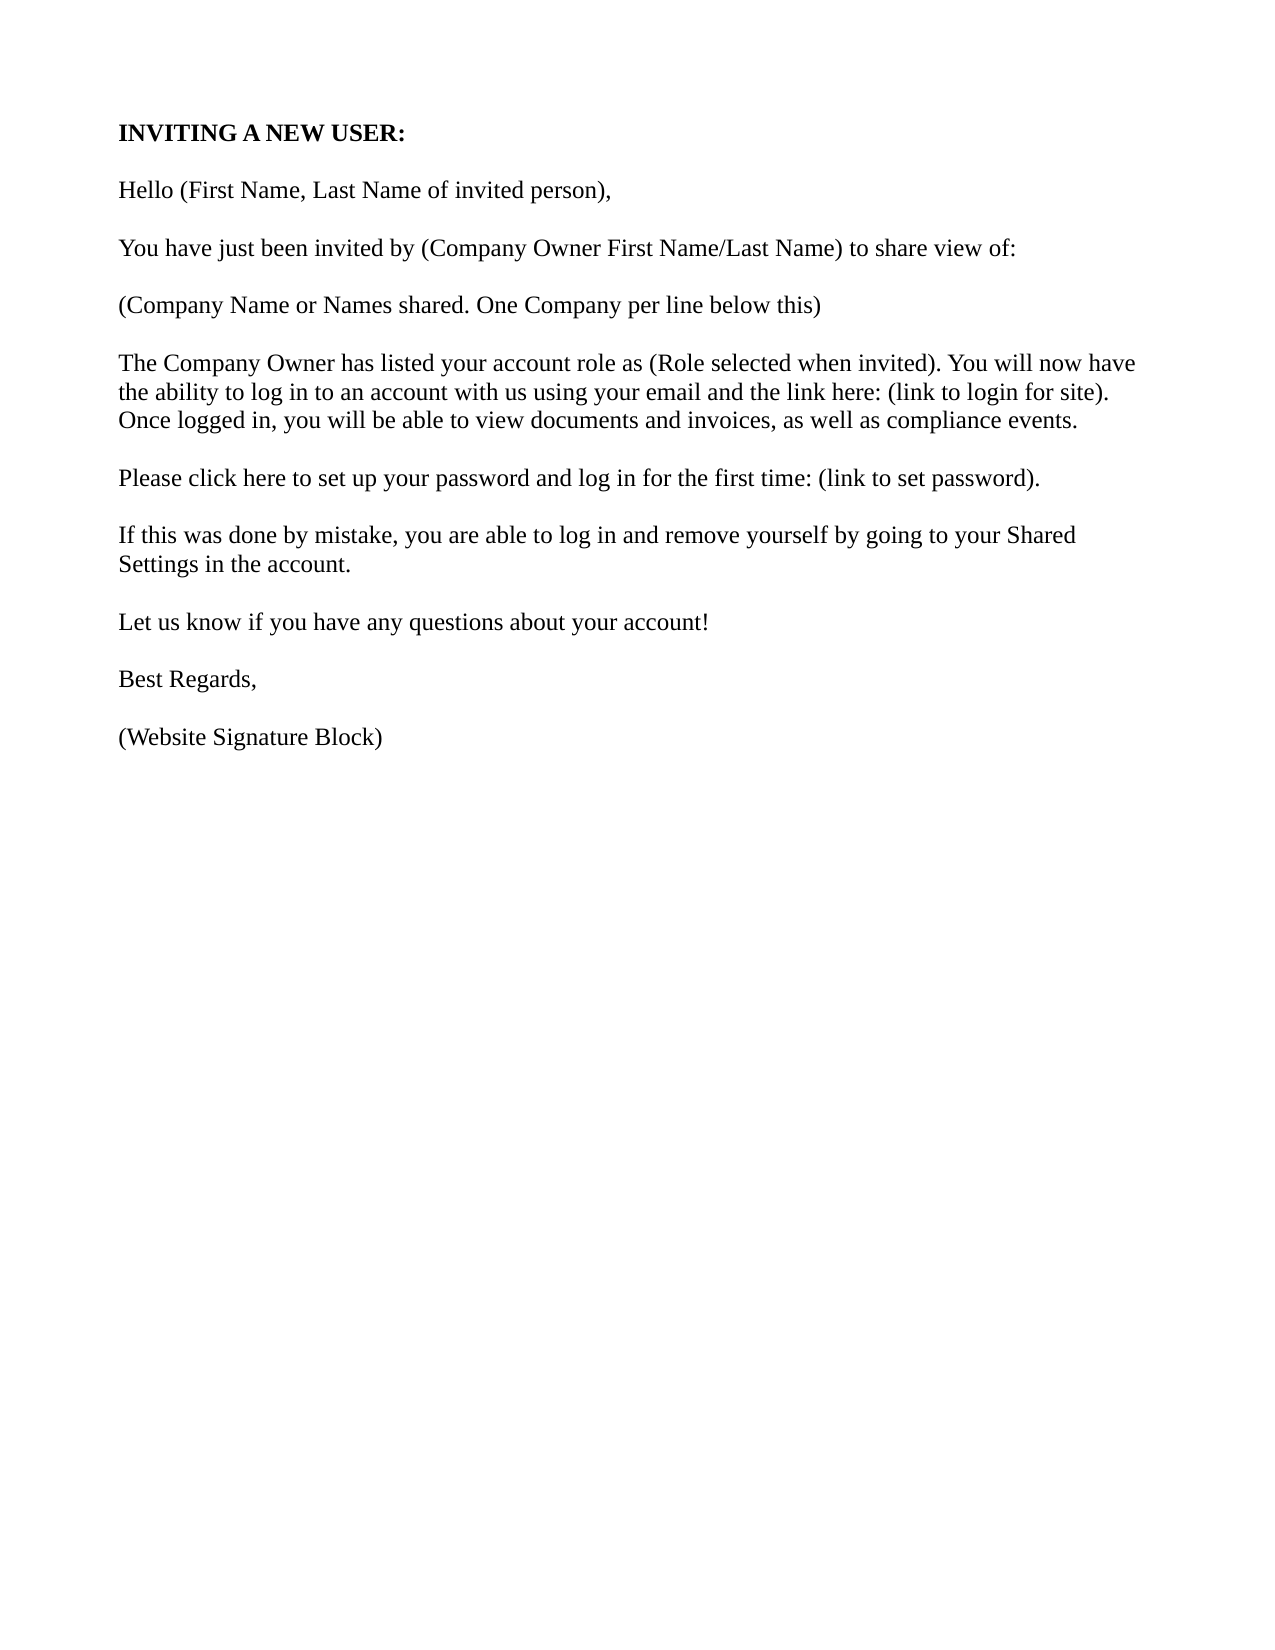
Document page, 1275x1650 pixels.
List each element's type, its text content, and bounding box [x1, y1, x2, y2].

text Hello (First Name, Last Name of invited person), [118, 176, 1157, 204]
text The Company Owner has listed your account role as (Role selected when invited). You will now have the ability to log in to an account with us using your email and the link here: (link to login for site). Once logged in, you will be able to view documents and invoices, as well as compliance events. [118, 348, 1157, 434]
text INVITING A NEW USER: [118, 118, 1157, 147]
text You have just been invited by (Company Owner First Name/Last Name) to share view of: [118, 233, 1157, 262]
text If this was done by mistake, you are able to log in and remove yourself by going to your Shared Settings in the account. [118, 521, 1157, 578]
text Please click here to set up your password and log in for the first time: (link to set password). [118, 463, 1157, 492]
text (Company Name or Names shared. One Company per line below this) [118, 291, 1157, 319]
text Best Regards, [118, 664, 1157, 693]
text Let us know if you have any questions about your account! [118, 607, 1157, 664]
text (Website Signature Block) [118, 722, 1157, 751]
